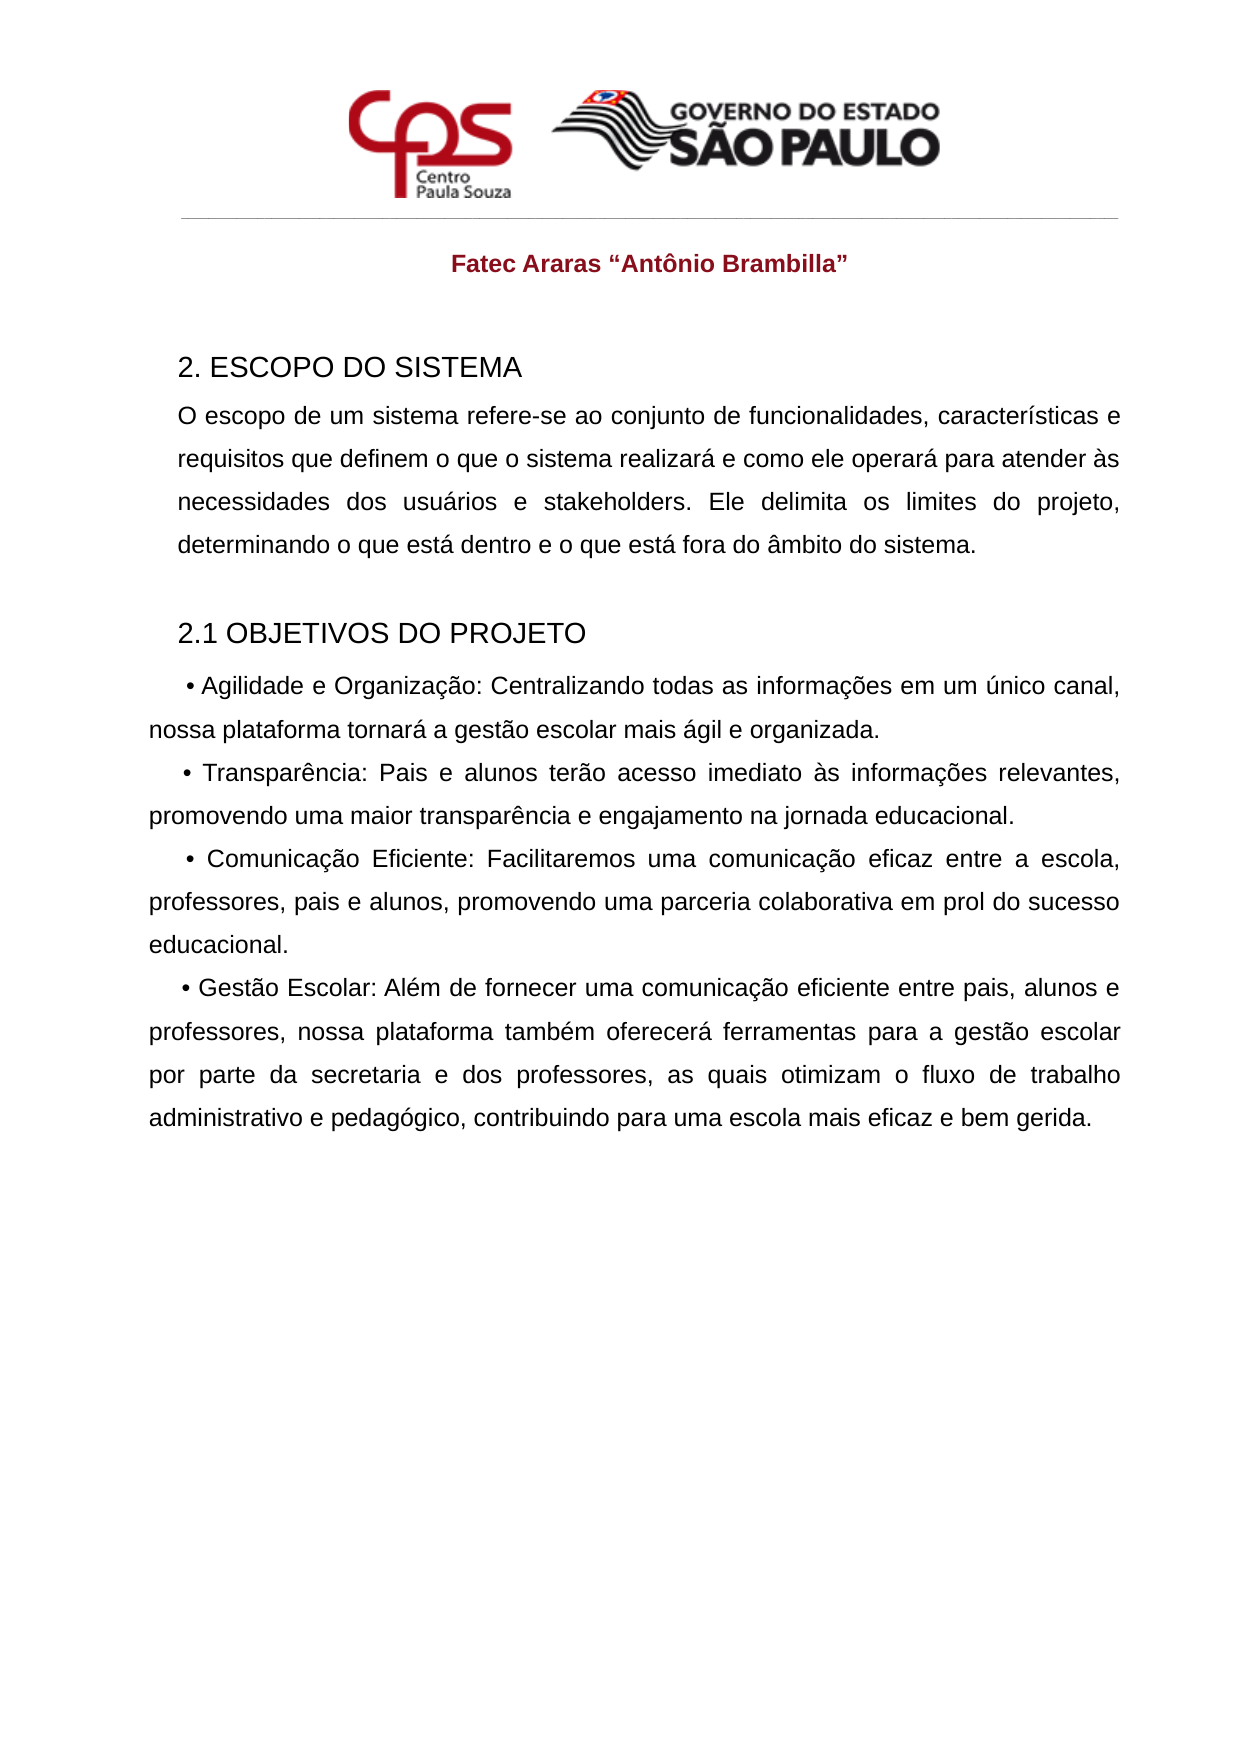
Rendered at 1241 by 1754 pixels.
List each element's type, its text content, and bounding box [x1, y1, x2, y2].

picture [348, 90, 940, 198]
text 2. ESCOPO DO SISTEMA [177, 350, 1122, 384]
list • Transparência: Pais e alunos terão acesso imediato às informações relevantes, promovendo uma maior transparência e engajamento na jornada educacional. [111, 758, 1122, 829]
list • Agilidade e Organização: Centralizando todas as informações em um único canal, nossa plataforma tornará a gestão escolar mais ágil e organizada. [111, 667, 1122, 743]
list • Comunicação Eficiente: Facilitaremos uma comunicação eficaz entre a escola, professores, pais e alunos, promovendo uma parceria colaborativa em prol do sucesso educacional. [111, 844, 1122, 959]
list • Gestão Escolar: Além de fornecer uma comunicação eficiente entre pais, alunos e professores, nossa plataforma também oferecerá ferramentas para a gestão escolar por parte da secretaria e dos professores, as quais otimizam o fluxo de trabalho administrativo e pedagógico, contribuindo para uma escola mais eficaz e bem gerida. [111, 973, 1122, 1131]
text 2.1 OBJETIVOS DO PROJETO [177, 616, 1122, 650]
text O escopo de um sistema refere-se ao conjunto de funcionalidades, características e requisitos que definem o que o sistema realizará e como ele operará para atender às necessidades dos usuários e stakeholders. Ele delimita os limites do projeto, determinando o que está dentro e o que está fora do âmbito do sistema. [177, 401, 1122, 559]
